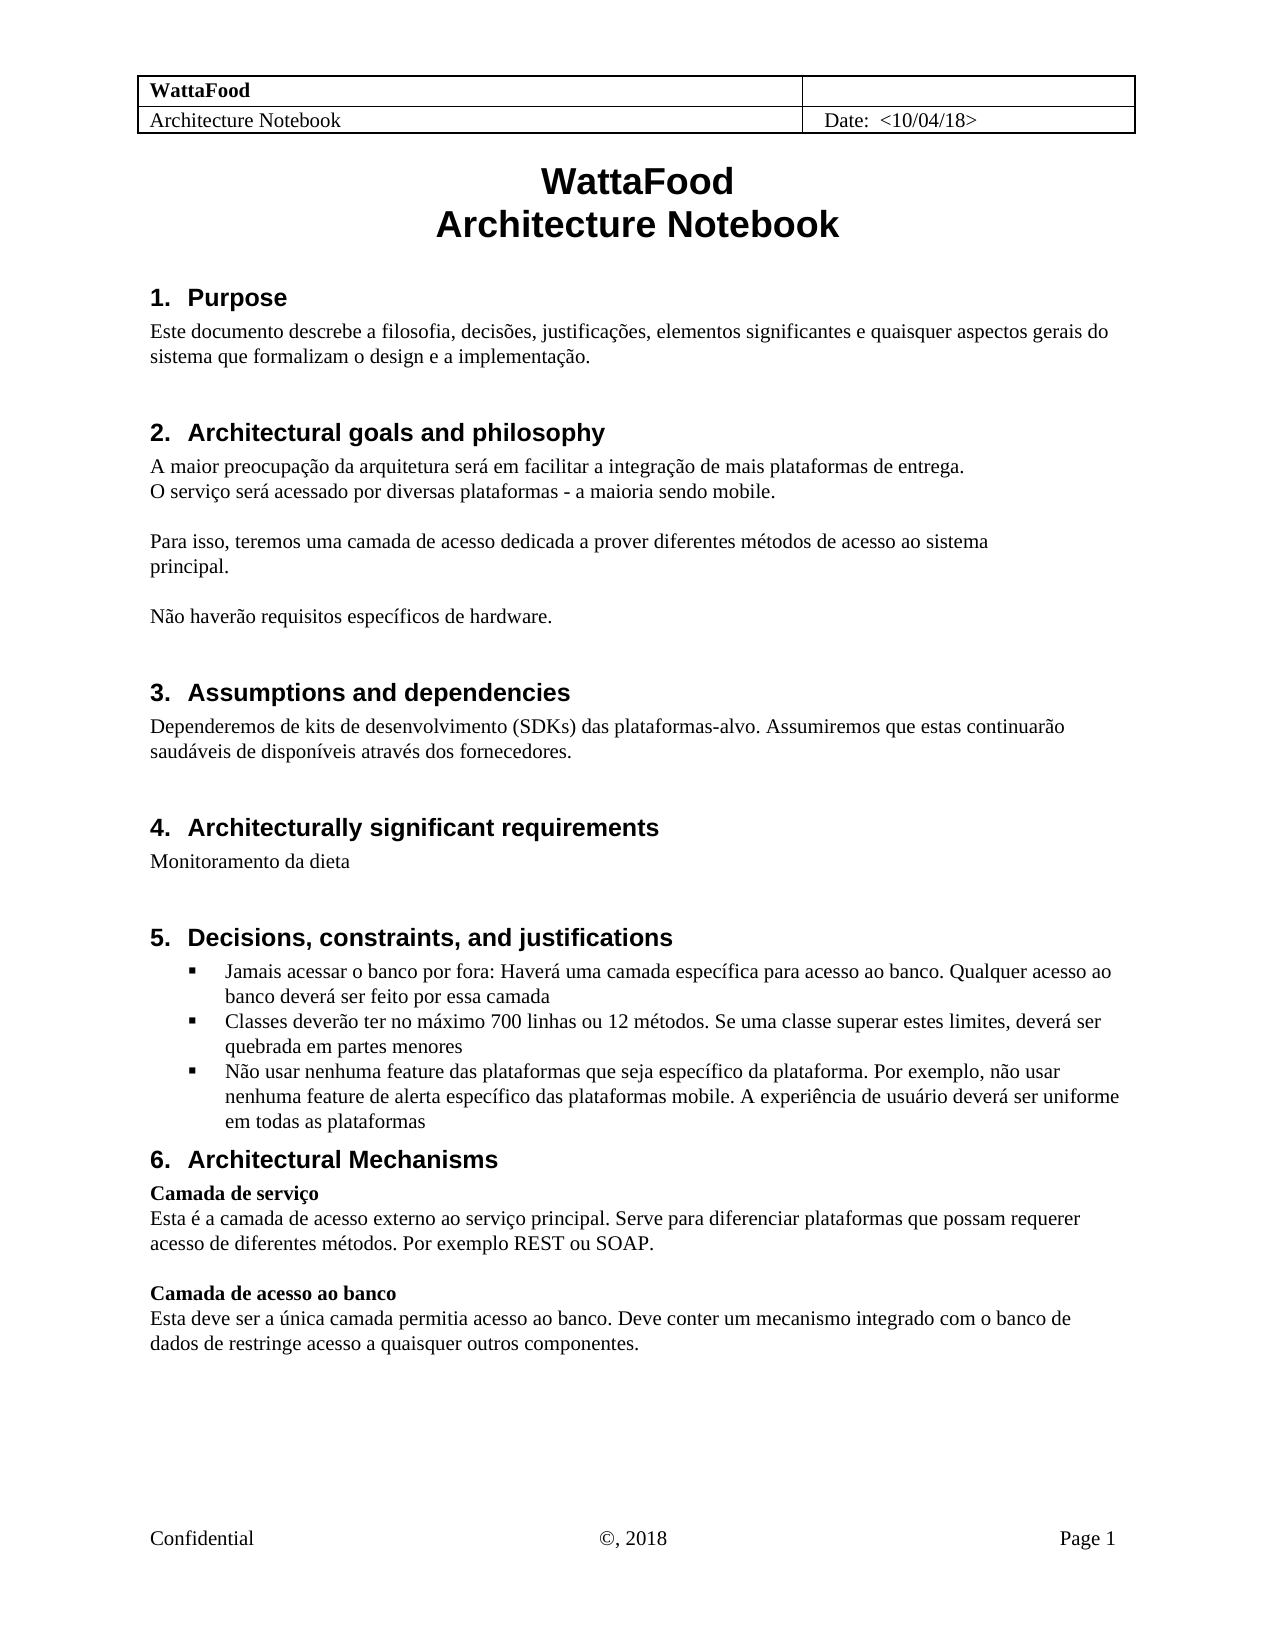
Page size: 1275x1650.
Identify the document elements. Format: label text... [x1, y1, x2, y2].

text Este documento descrebe a filosofia, decisões, justificações, elementos significantes e quaisquer aspectos gerais do sistema que formalizam o design e a implementação. [150, 318, 1125, 368]
subtitle Architectural Mechanisms [150, 1145, 1125, 1174]
subtitle WattaFood [150, 159, 1125, 202]
text saudáveis de disponíveis através dos fornecedores. [150, 738, 1125, 763]
subtitle Assumptions and dependencies [150, 678, 1125, 706]
list Classes deverão ter no máximo 700 linhas ou 12 métodos. Se uma classe superar estes limites, deverá ser quebrada em partes menores [187, 1008, 1125, 1058]
list Jamais acessar o banco por fora: Haverá uma camada específica para acesso ao banco. Qualquer acesso ao banco deverá ser feito por essa camada [187, 958, 1125, 1008]
text Esta deve ser a única camada permitia acesso ao banco. Deve conter um mecanismo integrado com o banco de dados de restringe acesso a quaisquer outros componentes. [150, 1305, 1125, 1355]
subtitle Purpose [150, 283, 1125, 311]
text Camada de serviço [150, 1180, 1125, 1205]
subtitle Architecture Notebook [150, 202, 1125, 245]
text Esta é a camada de acesso externo ao serviço principal. Serve para diferenciar plataformas que possam requerer acesso de diferentes métodos. Por exemplo REST ou SOAP. [150, 1205, 1125, 1255]
text Para isso, teremos uma camada de acesso dedicada a prover diferentes métodos de acesso ao sistema [150, 528, 1125, 553]
subtitle Decisions, constraints, and justifications [150, 923, 1125, 951]
text O serviço será acessado por diversas plataformas - a maioria sendo mobile. [150, 478, 1125, 503]
text Camada de acesso ao banco [150, 1280, 1125, 1305]
text A maior preocupação da arquitetura será em facilitar a integração de mais plataformas de entrega. [150, 453, 1125, 478]
list Não usar nenhuma feature das plataformas que seja específico da plataforma. Por exemplo, não usar nenhuma feature de alerta específico das plataformas mobile. A experiência de usuário deverá ser uniforme em todas as plataformas [187, 1058, 1125, 1133]
subtitle Architectural goals and philosophy [150, 418, 1125, 446]
text Não haverão requisitos específicos de hardware. [150, 603, 1125, 628]
text Monitoramento da dieta [150, 848, 1125, 873]
text Dependeremos de kits de desenvolvimento (SDKs) das plataformas-alvo. Assumiremos que estas continuarão [150, 713, 1125, 738]
subtitle Architecturally significant requirements [150, 813, 1125, 841]
text principal. [150, 553, 1125, 578]
